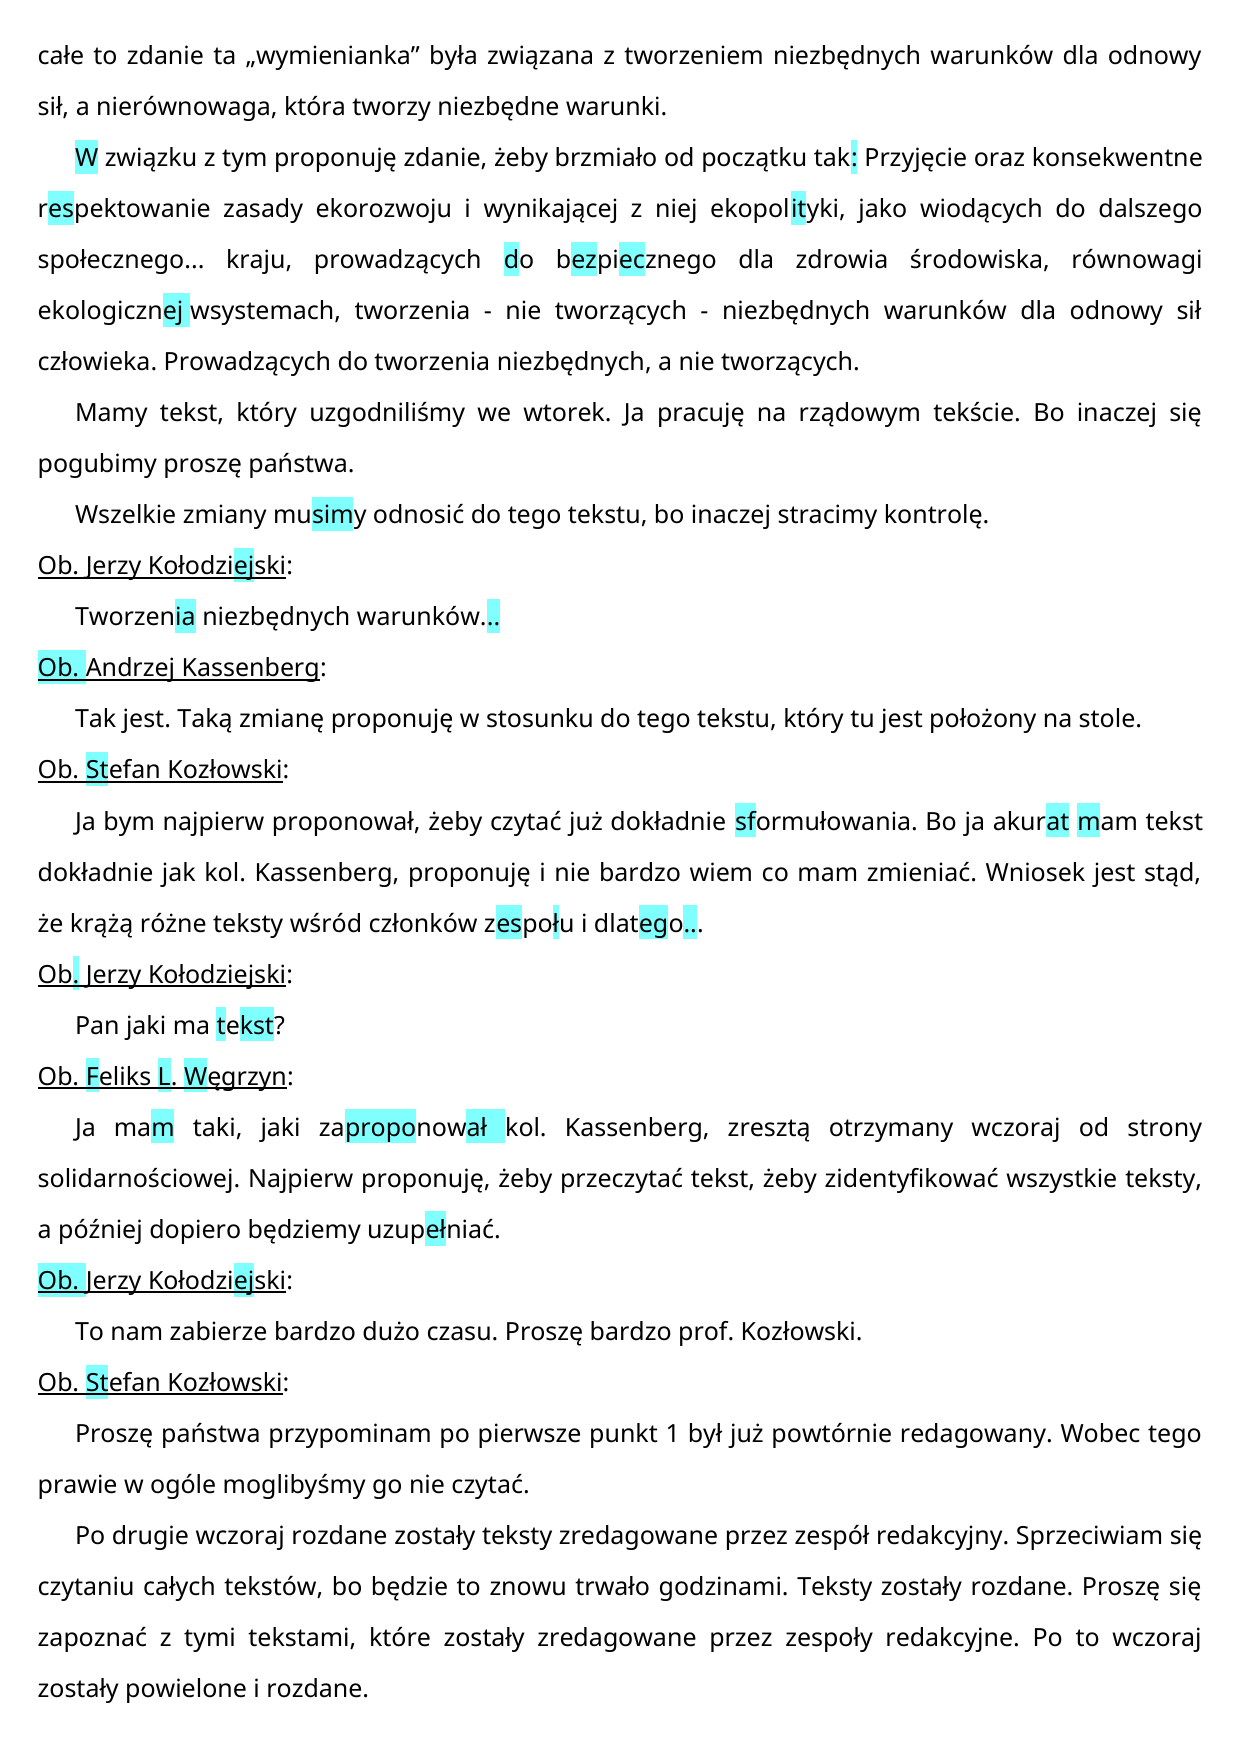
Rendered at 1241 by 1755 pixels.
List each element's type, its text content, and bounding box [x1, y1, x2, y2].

text Ob. Andrzej Kassenberg: [37, 650, 1203, 684]
text Tak jest. Taką zmianę proponuję w stosunku do tego tekstu, który tu jest położony na stole. [37, 701, 1203, 735]
text całe to zdanie ta „wymienianka” była związana z tworzeniem niezbędnych warunków dla odnowy sił, a nierównowaga, która tworzy niezbędne warunki. [37, 37, 1203, 123]
text Ja mam taki, jaki zaproponował kol. Kassenberg, zresztą otrzymany wczoraj od strony solidarnościowej. Najpierw proponuję, żeby przeczytać tekst, żeby zidentyfikować wszystkie teksty, a później dopiero będziemy uzupełniać. [37, 1109, 1203, 1246]
text Mamy tekst, który uzgodniliśmy we wtorek. Ja pracuję na rządowym tekście. Bo inaczej się pogubimy proszę państwa. [37, 395, 1203, 480]
text Ob. Feliks L. Węgrzyn: [37, 1058, 1203, 1092]
text To nam zabierze bardzo dużo czasu. Proszę bardzo prof. Kozłowski. [37, 1313, 1203, 1348]
text Ob. Stefan Kozłowski: [37, 752, 1203, 786]
text Po drugie wczoraj rozdane zostały teksty zredagowane przez zespół redakcyjny. Sprzeciwiam się czytaniu całych tekstów, bo będzie to znowu trwało godzinami. Teksty zostały rozdane. Proszę się zapoznać z tymi tekstami, które zostały zredagowane przez zespoły redakcyjne. Po to wczoraj zostały powielone i rozdane. [37, 1518, 1203, 1705]
text Pan jaki ma tekst? [37, 1007, 1203, 1041]
text Ob. Jerzy Kołodziejski: [37, 956, 1203, 990]
text W związku z tym proponuję zdanie, żeby brzmiało od początku tak: Przyjęcie oraz konsekwentne respektowanie zasady ekorozwoju i wynikającej z niej ekopolityki, jako wiodących do dalszego społecznego... kraju, prowadzących do bezpiecznego dla zdrowia środowiska, równowagi ekologicznej w systemach, tworzenia - nie tworzących - niezbędnych warunków dla odnowy sił człowieka. Prowadzących do tworzenia niezbędnych, a nie tworzących. [37, 139, 1203, 378]
text Ob. Jerzy Kołodziejski: [37, 548, 1203, 582]
text Proszę państwa przypominam po pierwsze punkt 1 był już powtórnie redagowany. Wobec tego prawie w ogóle moglibyśmy go nie czytać. [37, 1416, 1203, 1501]
text Ja bym najpierw proponował, żeby czytać już dokładnie sformułowania. Bo ja akurat mam tekst dokładnie jak kol. Kassenberg, proponuję i nie bardzo wiem co mam zmieniać. Wniosek jest stąd, że krążą różne teksty wśród członków zespołu i dlatego... [37, 803, 1203, 939]
text Ob. Jerzy Kołodziejski: [37, 1262, 1203, 1297]
text Tworzenia niezbędnych warunków... [37, 599, 1203, 633]
text Wszelkie zmiany musimy odnosić do tego tekstu, bo inaczej stracimy kontrolę. [37, 497, 1203, 531]
text Ob. Stefan Kozłowski: [37, 1364, 1203, 1399]
